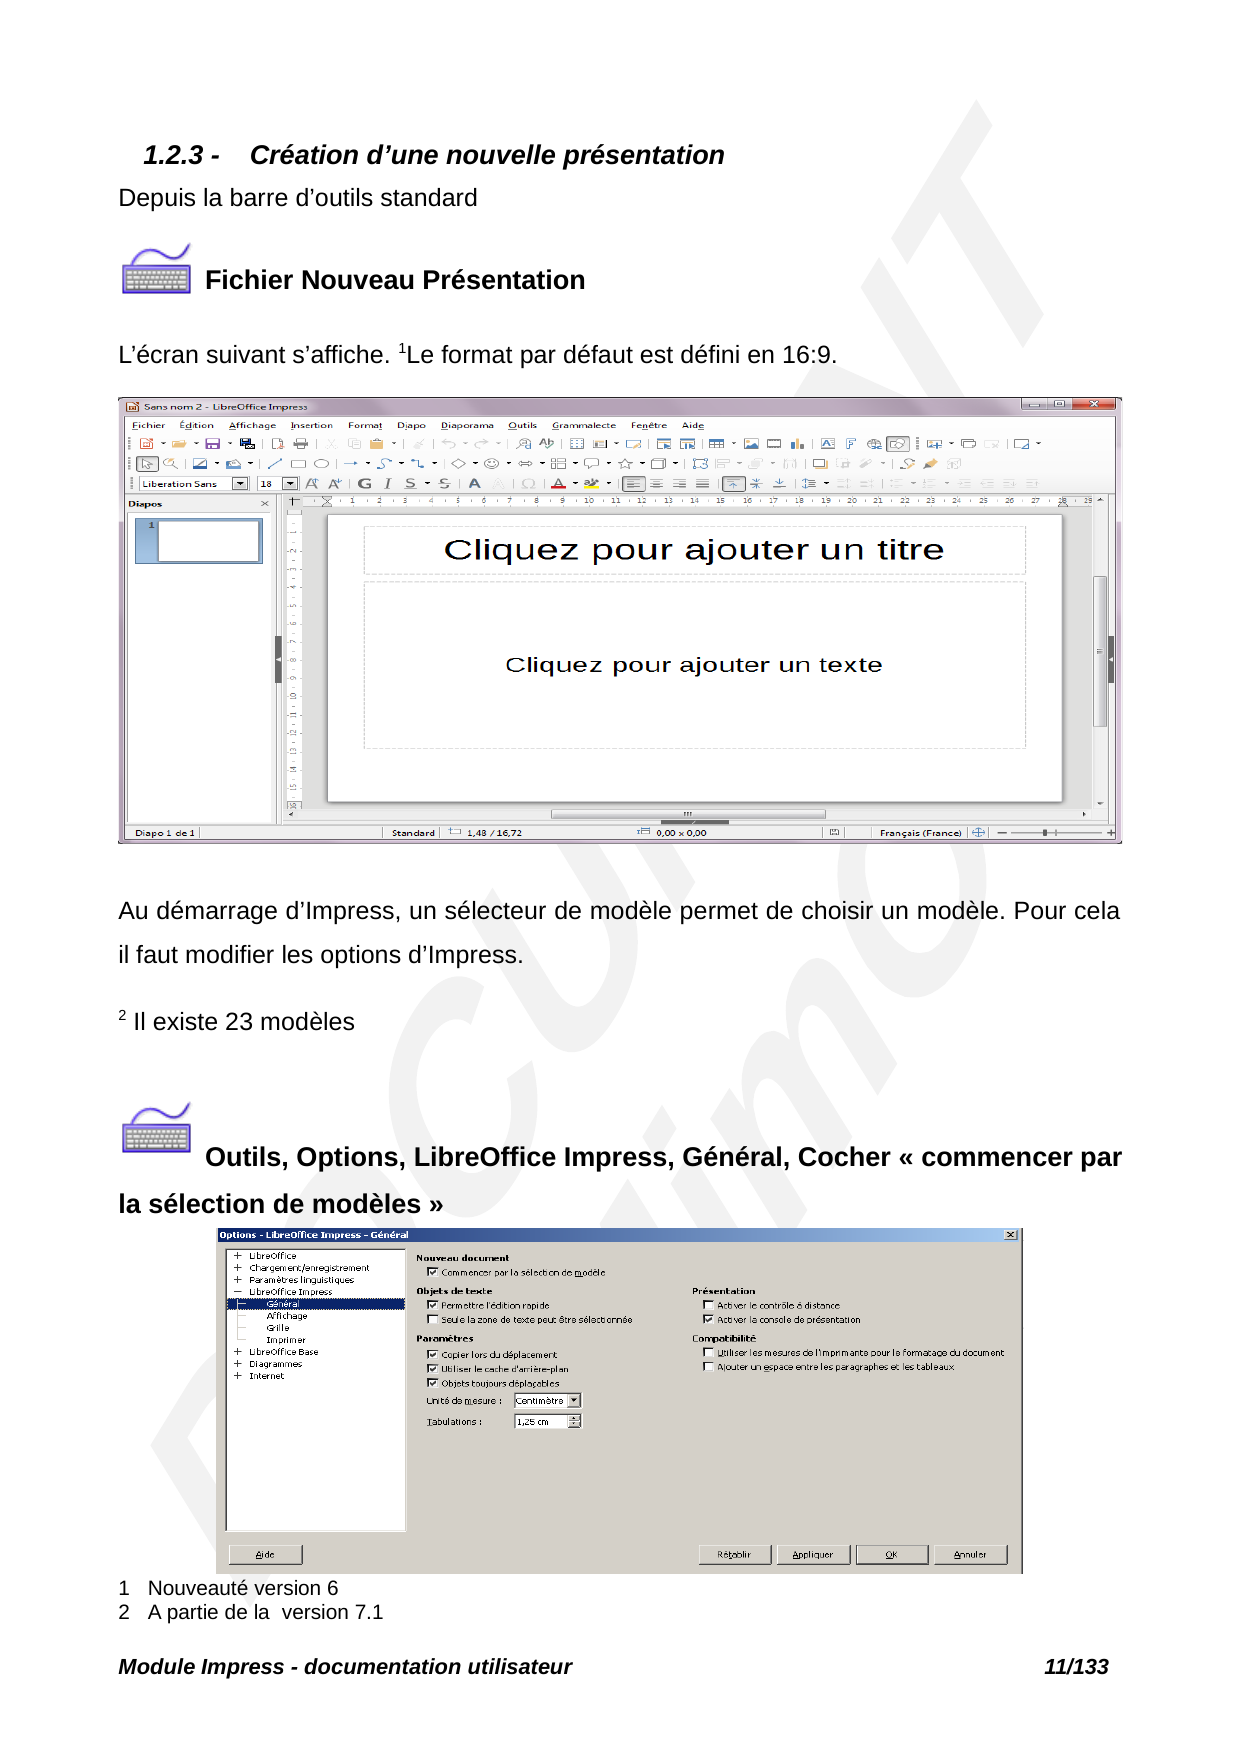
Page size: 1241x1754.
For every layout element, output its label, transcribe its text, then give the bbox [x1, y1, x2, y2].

picture [118, 397, 1123, 844]
text Il existe 23 modèles [118, 1007, 1122, 1036]
picture [118, 232, 193, 308]
text Depuis la barre d’outils standard [118, 182, 1122, 211]
text Fichier Nouveau Présentation [193, 264, 1122, 295]
text Nouveauté version 6 [118, 1576, 1122, 1600]
text A partie de la version 7.1 [118, 1600, 1122, 1624]
subtitle Création d’une nouvelle présentation [143, 139, 1122, 170]
text L’écran suivant s’affiche. Le format par défaut est défini en 16:9. [118, 340, 1122, 369]
picture [118, 1091, 193, 1167]
text Au démarrage d’Impress, un sélecteur de modèle permet de choisir un modèle. Pour cela il faut modifier les options d’Impress. [118, 896, 1122, 968]
text Outils, Options, LibreOffice Impress, Général, Cocher « commencer par la sélection de modèles » [118, 1141, 1122, 1219]
